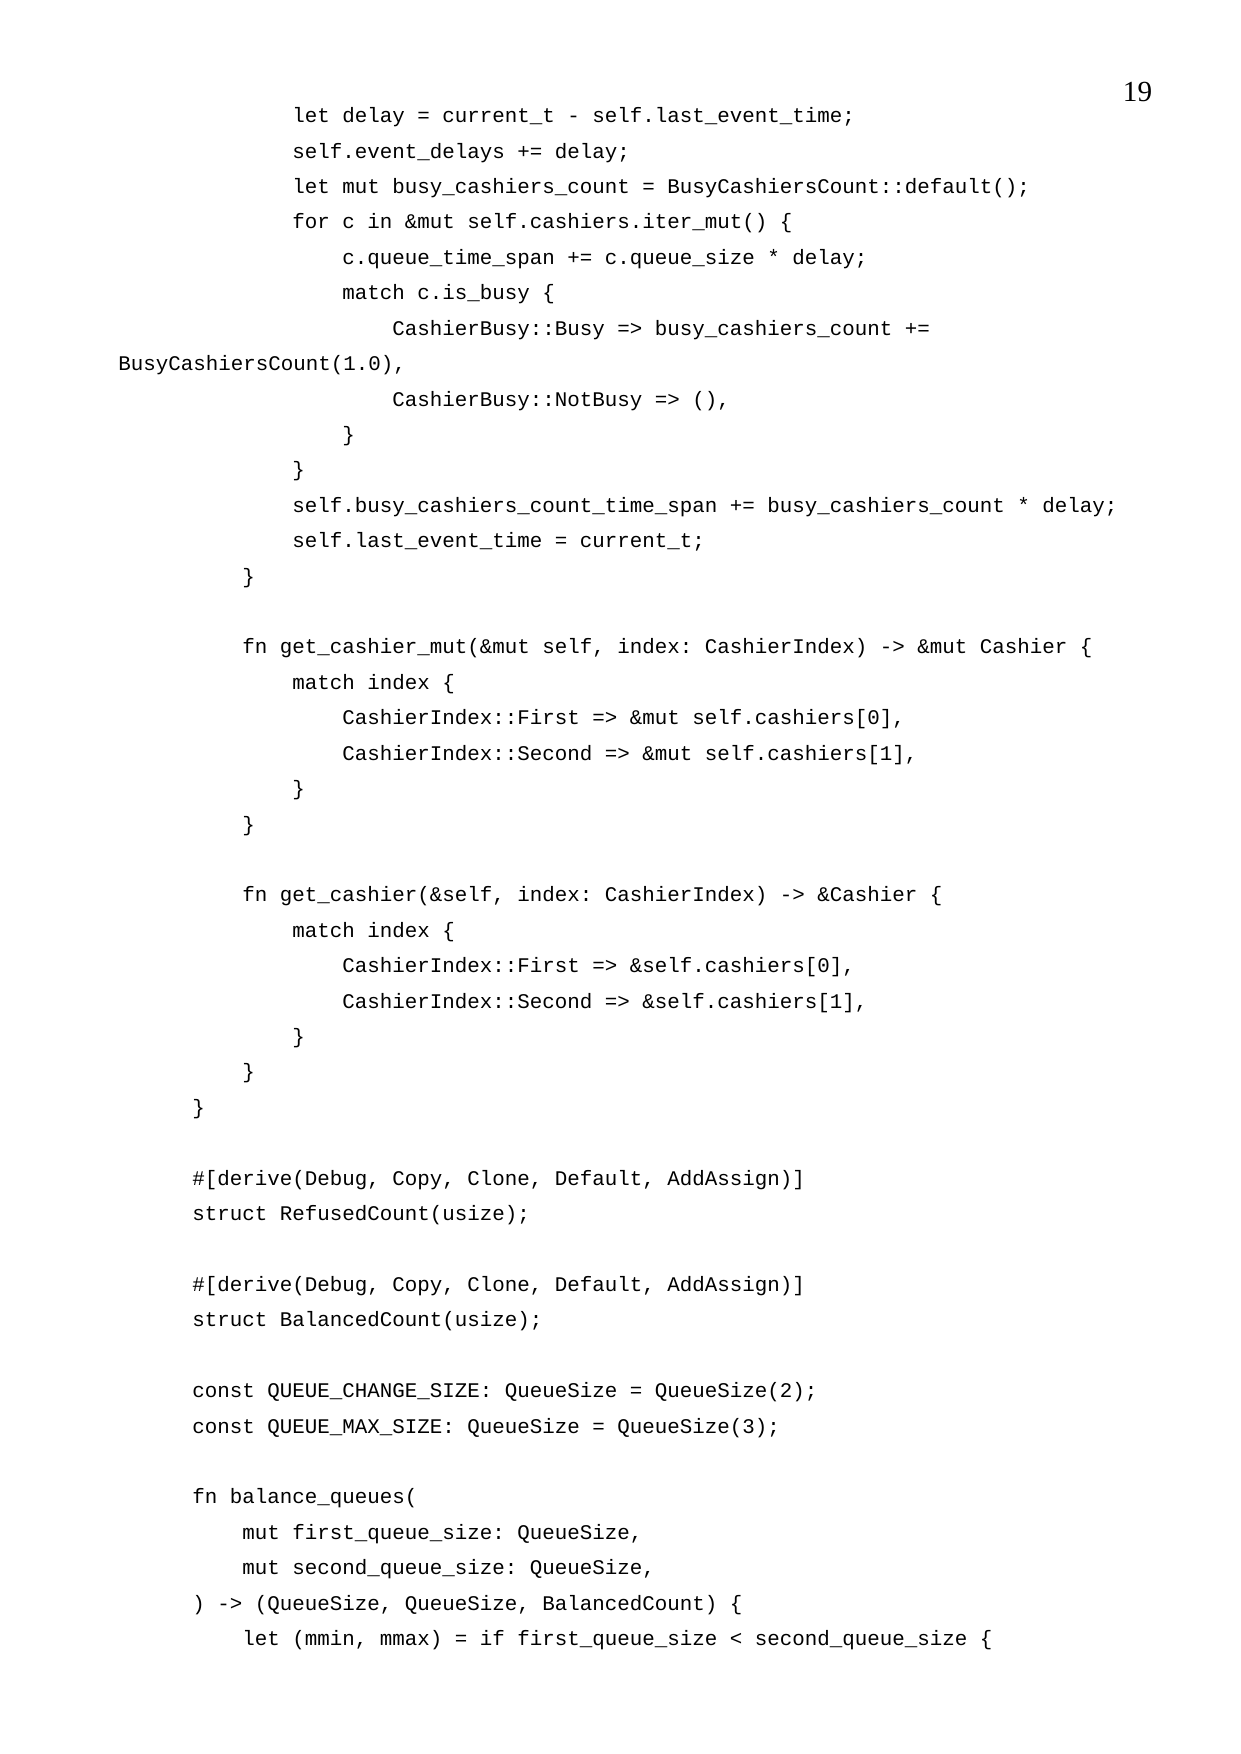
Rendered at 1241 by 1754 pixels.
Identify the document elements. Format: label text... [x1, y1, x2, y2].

text } [118, 1097, 1122, 1121]
text self.busy_cashiers_count_time_span += busy_cashiers_count * delay; [118, 495, 1122, 518]
text } [118, 778, 1122, 802]
text } [118, 1026, 1122, 1050]
text struct RefusedCount(usize); [118, 1203, 1122, 1227]
text struct BalancedCount(usize); [118, 1309, 1122, 1333]
text } [118, 459, 1122, 483]
text #[derive(Debug, Copy, Clone, Default, AddAssign)] [118, 1274, 1122, 1298]
text } [118, 813, 1122, 837]
text ) -> (QueueSize, QueueSize, BalancedCount) { [118, 1593, 1122, 1616]
text self.event_delays += delay; [118, 141, 1122, 164]
text } [118, 424, 1122, 448]
text CashierIndex::Second => &self.cashiers[1], [118, 991, 1122, 1014]
text fn get_cashier(&self, index: CashierIndex) -> &Cashier { [118, 884, 1122, 908]
text let mut busy_cashiers_count = BusyCashiersCount::default(); [118, 176, 1122, 200]
text CashierIndex::First => &self.cashiers[0], [118, 955, 1122, 979]
text match c.is_busy { [118, 282, 1122, 306]
text fn balance_queues( [118, 1486, 1122, 1510]
text let delay = current_t - self.last_event_time; [118, 105, 1122, 129]
text CashierBusy::NotBusy => (), [118, 388, 1122, 412]
text const QUEUE_CHANGE_SIZE: QueueSize = QueueSize(2); [118, 1380, 1122, 1404]
text const QUEUE_MAX_SIZE: QueueSize = QueueSize(3); [118, 1416, 1122, 1439]
text for c in &mut self.cashiers.iter_mut() { [118, 211, 1122, 235]
text let (mmin, mmax) = if first_queue_size < second_queue_size { [118, 1628, 1122, 1652]
text self.last_event_time = current_t; [118, 530, 1122, 554]
text CashierBusy::Busy => busy_cashiers_count += BusyCashiersCount(1.0), [118, 318, 1122, 377]
text } [118, 1061, 1122, 1085]
text match index { [118, 920, 1122, 943]
text mut second_queue_size: QueueSize, [118, 1557, 1122, 1581]
text mut first_queue_size: QueueSize, [118, 1522, 1122, 1546]
text } [118, 566, 1122, 589]
text c.queue_time_span += c.queue_size * delay; [118, 247, 1122, 271]
text #[derive(Debug, Copy, Clone, Default, AddAssign)] [118, 1168, 1122, 1191]
text match index { [118, 672, 1122, 696]
text CashierIndex::Second => &mut self.cashiers[1], [118, 743, 1122, 766]
text CashierIndex::First => &mut self.cashiers[0], [118, 707, 1122, 731]
text fn get_cashier_mut(&mut self, index: CashierIndex) -> &mut Cashier { [118, 636, 1122, 660]
